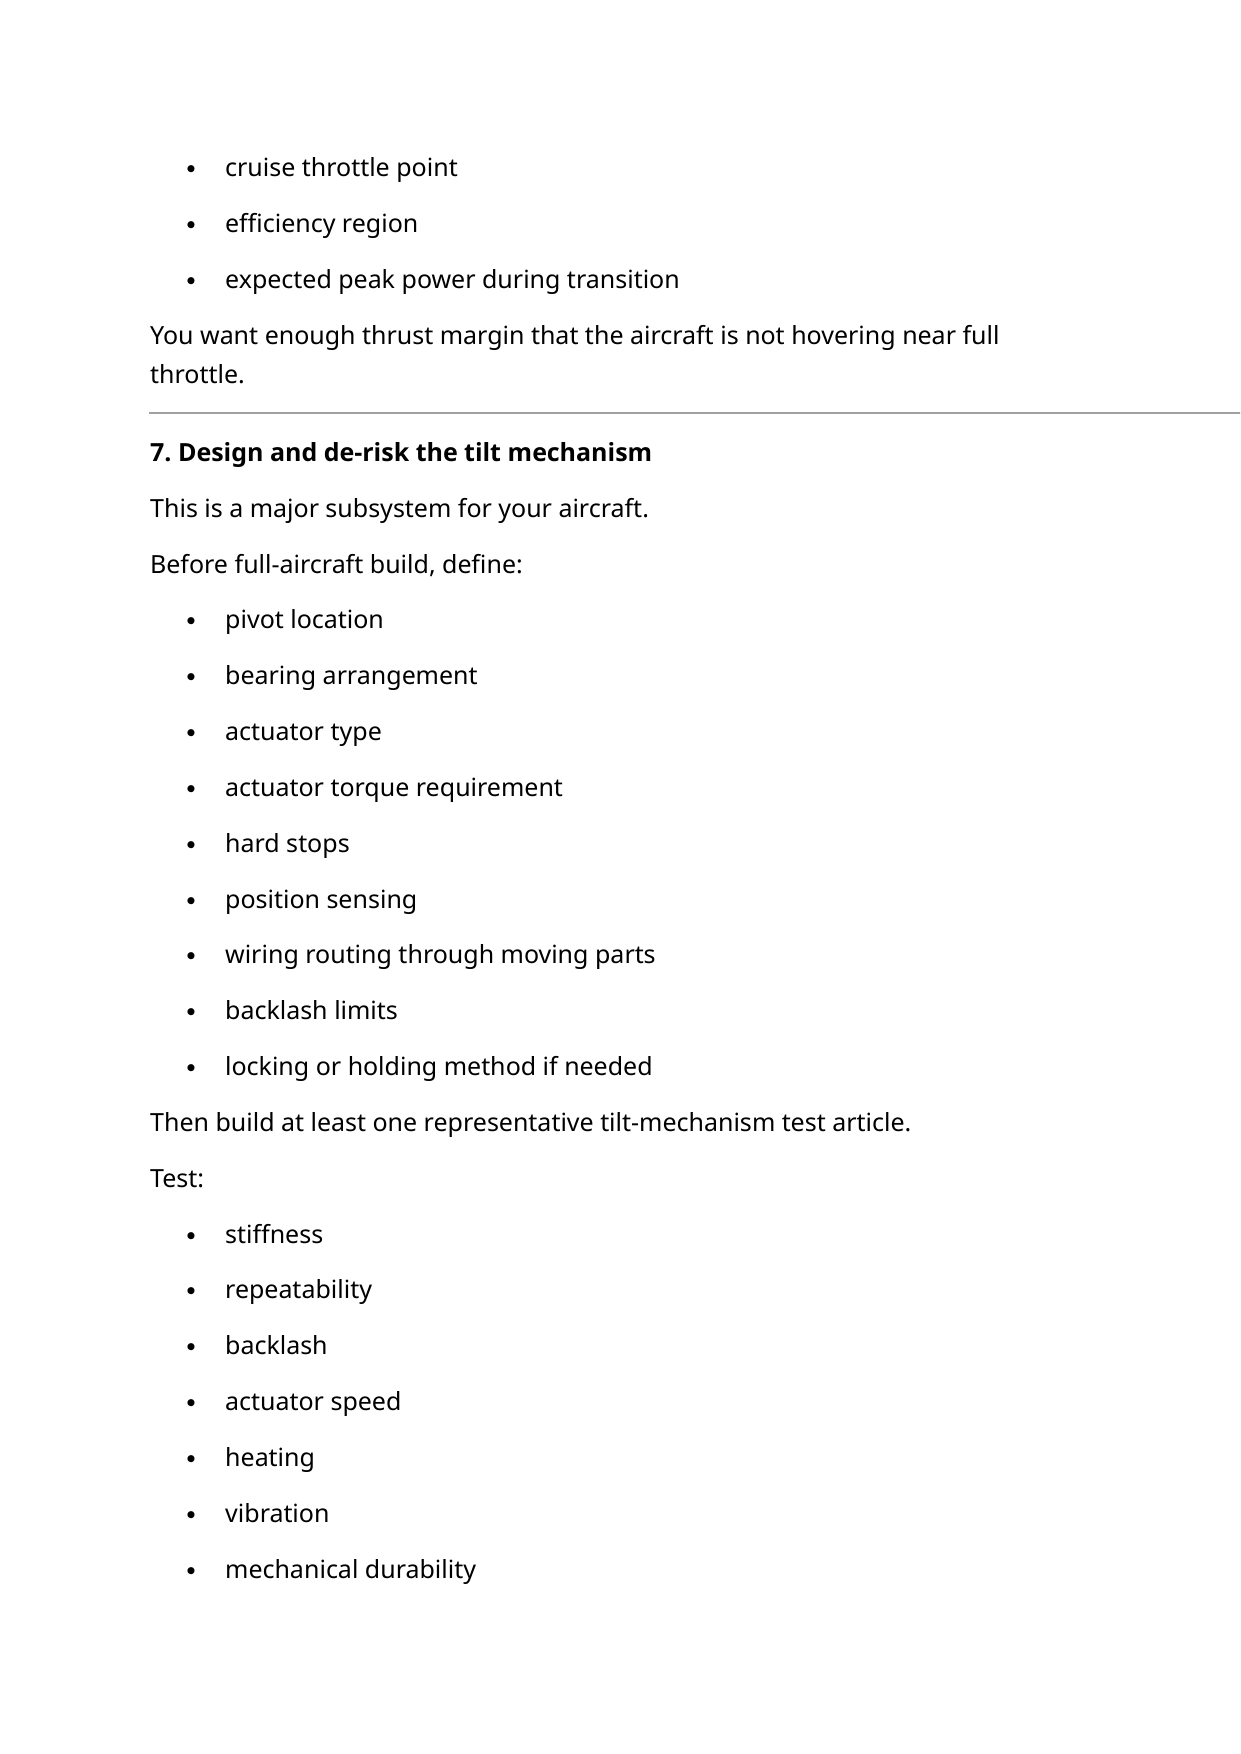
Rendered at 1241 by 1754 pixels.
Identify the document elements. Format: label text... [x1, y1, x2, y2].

list heating [187, 1439, 1090, 1474]
text 7. Design and de-risk the tilt mechanism [150, 434, 1090, 469]
list actuator torque requirement [187, 769, 1090, 804]
list stiffness [187, 1216, 1090, 1250]
list cruise throttle point [187, 150, 1090, 184]
text This is a major subsystem for your aircraft. [150, 490, 1090, 524]
list backlash limits [187, 993, 1090, 1027]
text Then build at least one representative tilt-mechanism test article. [150, 1104, 1090, 1139]
list expected peak power during transition [187, 262, 1090, 296]
list bearing arrangement [187, 658, 1090, 692]
list actuator type [187, 714, 1090, 748]
text Test: [150, 1160, 1090, 1194]
list backlash [187, 1328, 1090, 1362]
list locking or holding method if needed [187, 1049, 1090, 1083]
list hard stops [187, 825, 1090, 859]
list wiring routing through moving parts [187, 937, 1090, 971]
text Before full-aircraft build, define: [150, 546, 1090, 580]
list mechanical durability [187, 1551, 1090, 1585]
list pivot location [187, 602, 1090, 636]
text You want enough thrust margin that the aircraft is not hovering near full throttle. [150, 317, 1090, 391]
list efficiency region [187, 206, 1090, 240]
list vibration [187, 1495, 1090, 1529]
list repeatability [187, 1272, 1090, 1306]
list actuator speed [187, 1384, 1090, 1418]
list position sensing [187, 881, 1090, 915]
